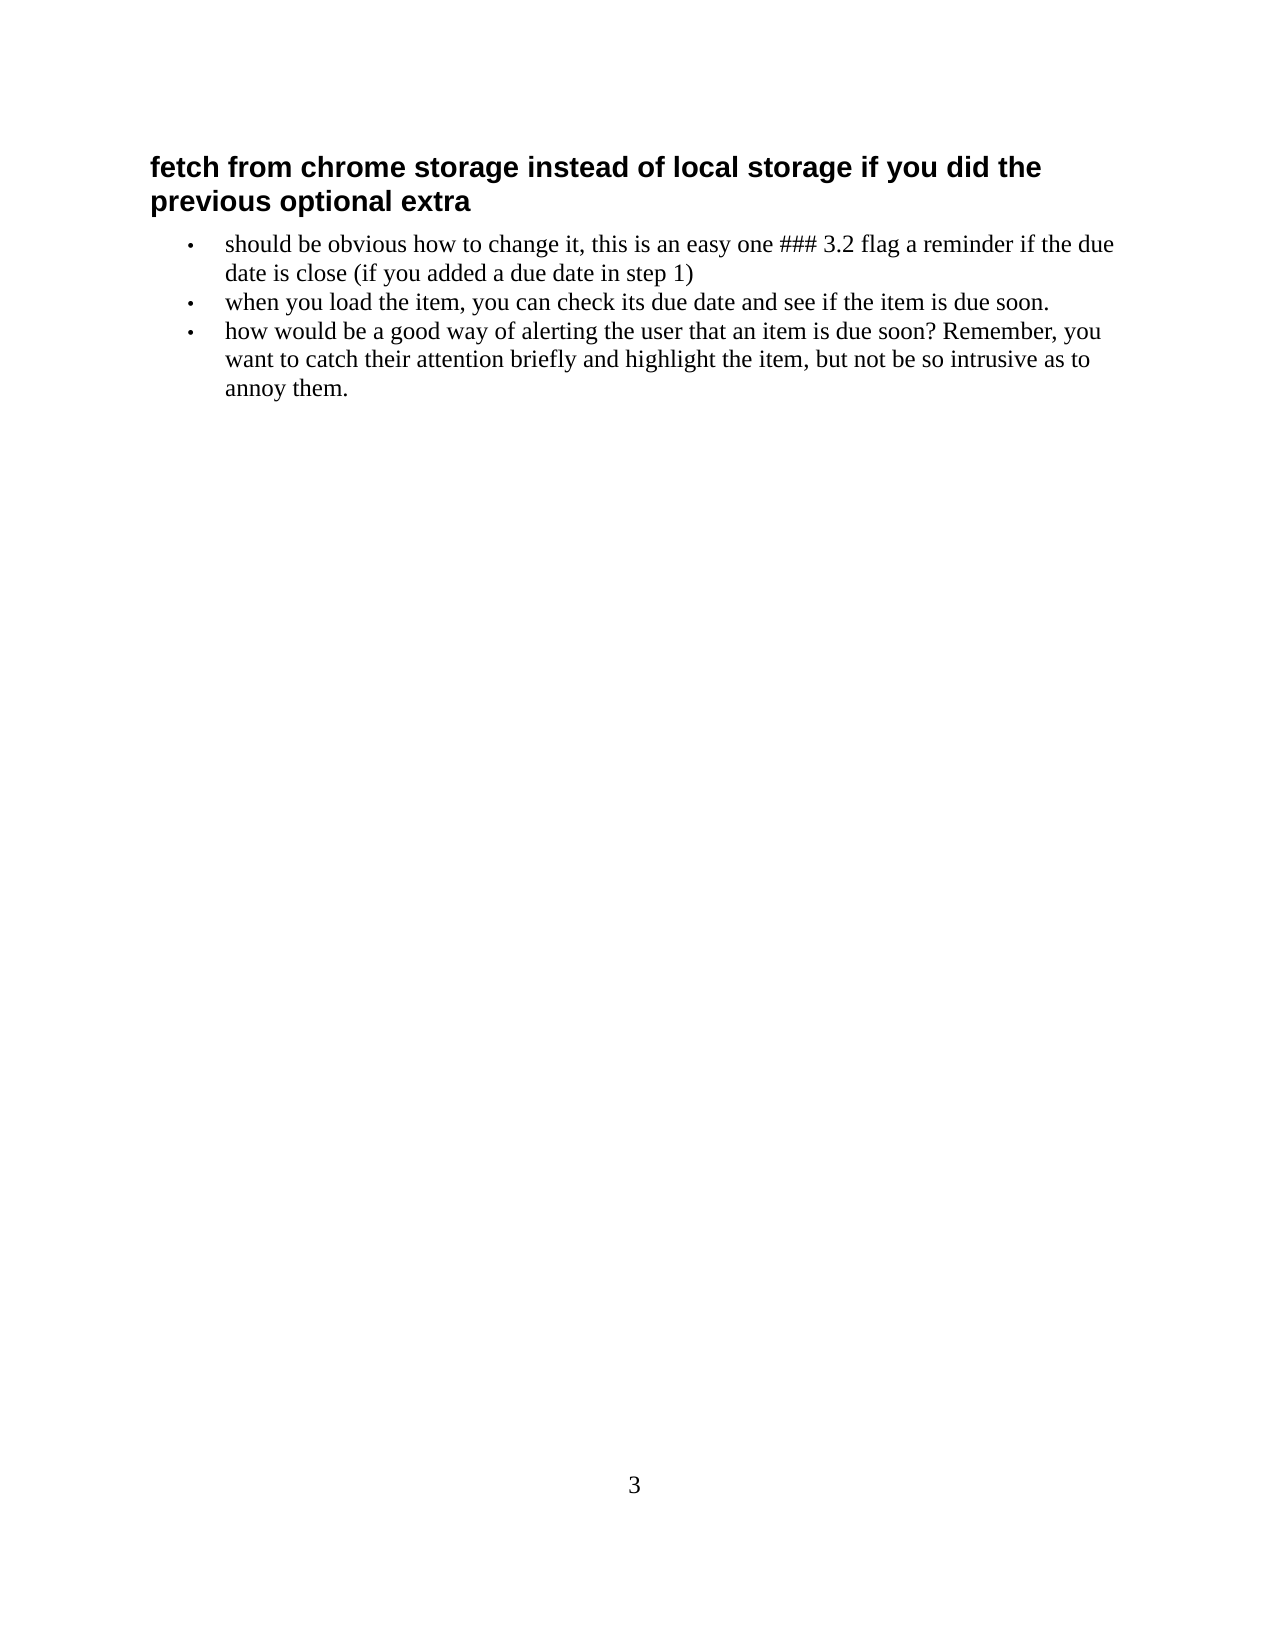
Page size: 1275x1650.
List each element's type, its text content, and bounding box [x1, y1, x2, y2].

list how would be a good way of alerting the user that an item is due soon? Remember, you want to catch their attention briefly and highlight the item, but not be so intrusive as to annoy them. [187, 316, 1125, 402]
list should be obvious how to change it, this is an easy one ### 3.2 flag a reminder if the due date is close (if you added a due date in step 1) [187, 229, 1125, 287]
subtitle fetch from chrome storage instead of local storage if you did the previous optional extra [150, 150, 1125, 217]
list when you load the item, you can check its due date and see if the item is due soon. [187, 287, 1125, 316]
